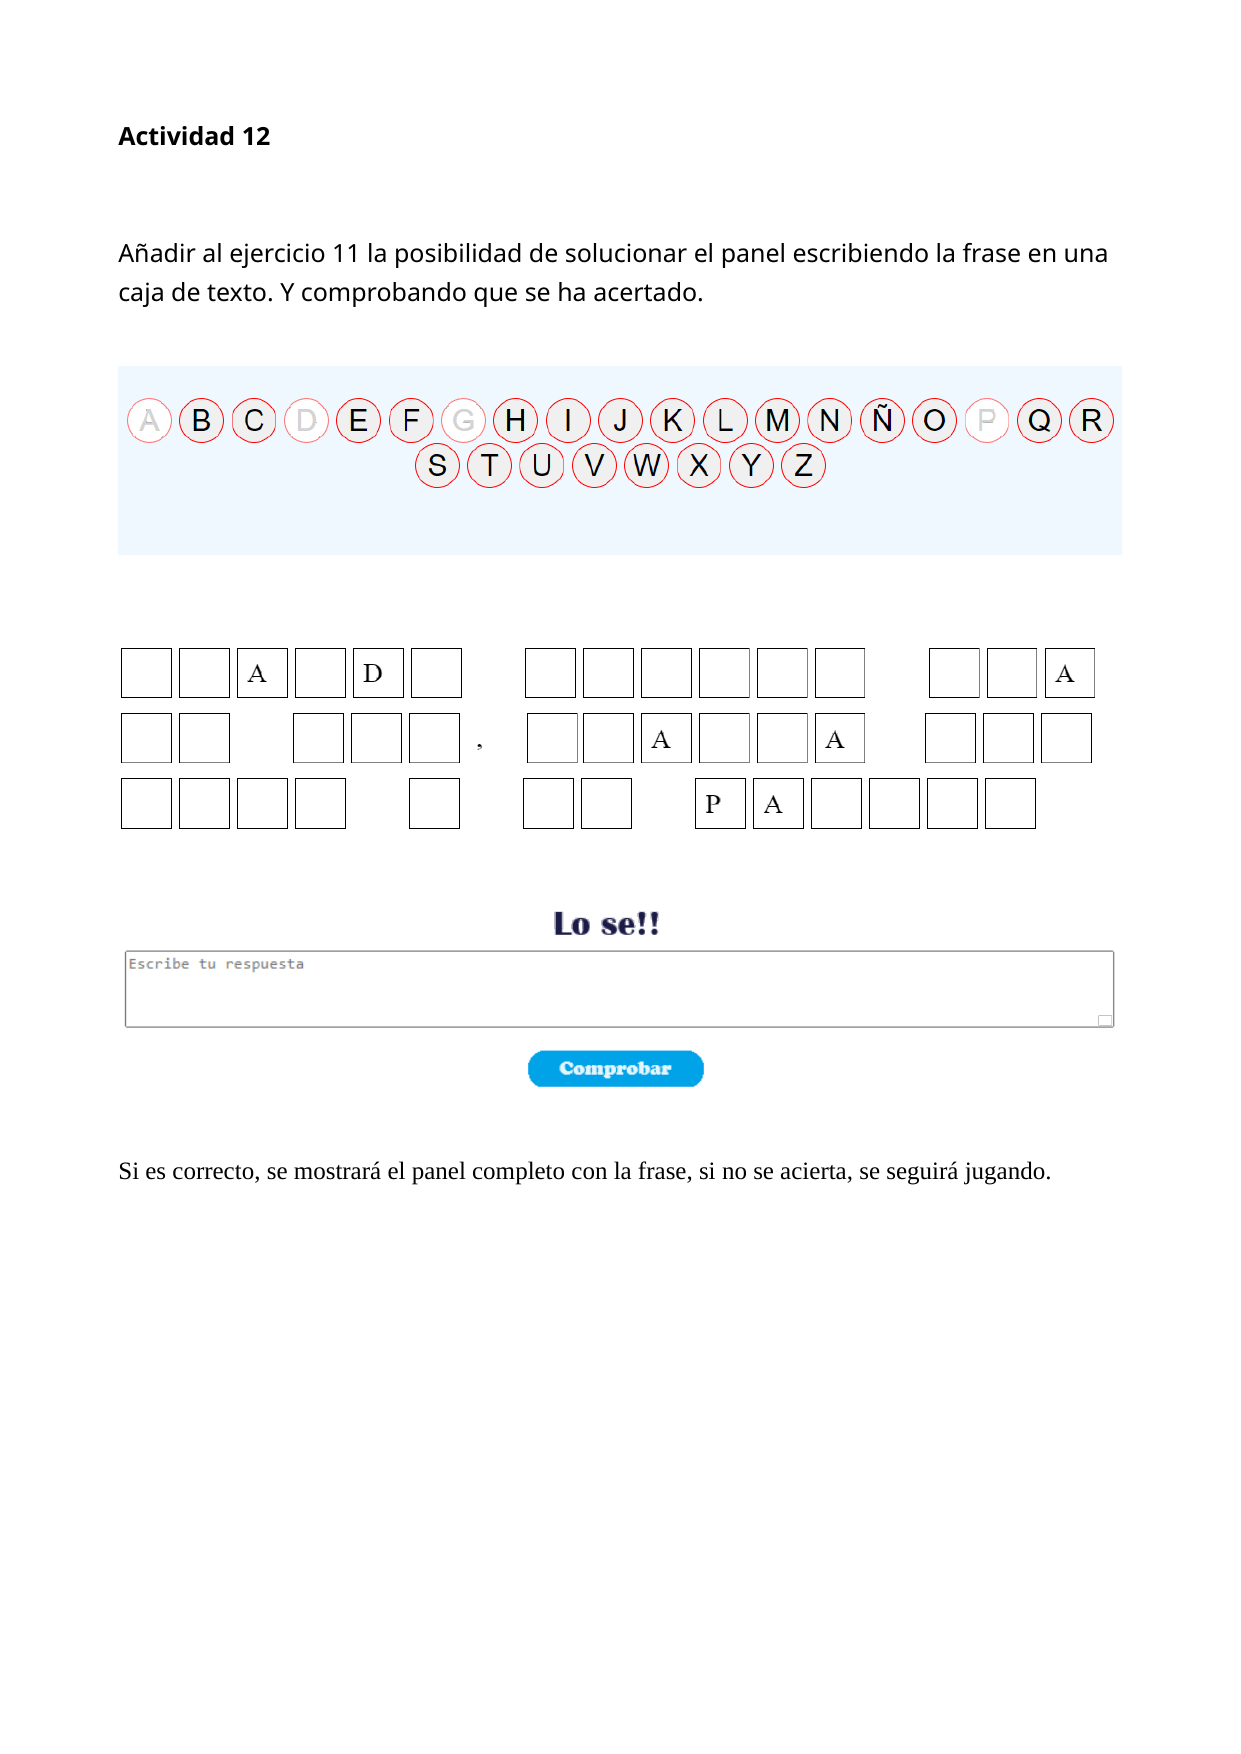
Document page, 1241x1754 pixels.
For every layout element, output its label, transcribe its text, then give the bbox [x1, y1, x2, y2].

text Actividad 12 [118, 118, 1122, 152]
picture [119, 906, 1124, 1105]
text Añadir al ejercicio 11 la posibilidad de solucionar el panel escribiendo la frase en una caja de texto. Y comprobando que se ha acertado. [118, 236, 1122, 309]
text Si es correcto, se mostrará el panel completo con la frase, si no se acierta, se seguirá jugando. [118, 1156, 1122, 1185]
picture [118, 366, 1123, 833]
